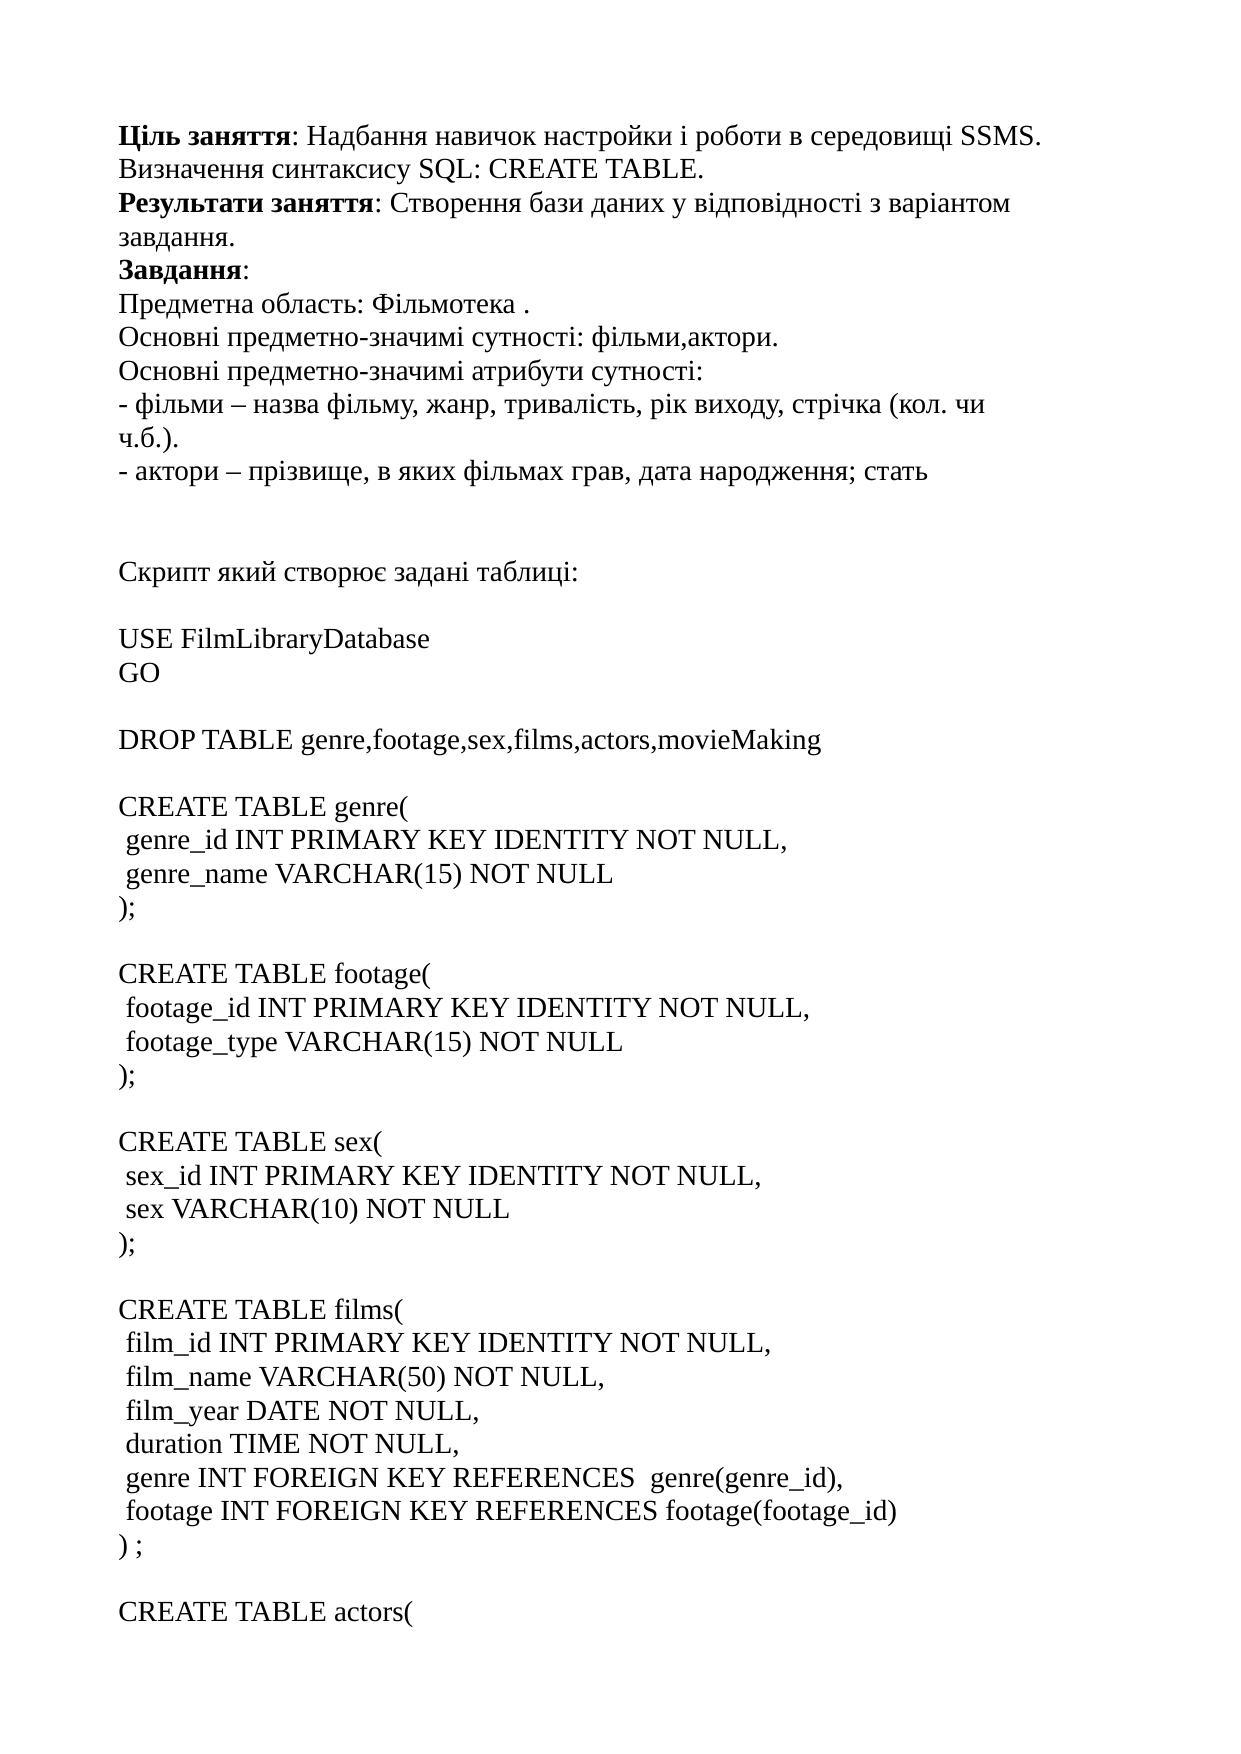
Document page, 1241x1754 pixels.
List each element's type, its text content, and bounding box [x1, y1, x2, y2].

text duration TIME NOT NULL, [118, 1426, 1122, 1460]
text genre_name VARCHAR(15) NOT NULL [118, 856, 1122, 889]
text genre INT FOREIGN KEY REFERENCES genre(genre_id), [118, 1460, 1122, 1493]
text ); [118, 889, 1122, 923]
text DROP TABLE genre,footage,sex,films,actors,movieMaking [118, 722, 1122, 755]
text CREATE TABLE footage( [118, 957, 1122, 990]
text Скрипт який створює задані таблиці: [118, 554, 1122, 588]
text genre_id INT PRIMARY KEY IDENTITY NOT NULL, [118, 822, 1122, 856]
text footage_id INT PRIMARY KEY IDENTITY NOT NULL, [118, 990, 1122, 1024]
text Ціль заняття: Надбання навичок настройки і роботи в середовищі SSMS. Визначення синтаксису SQL: CREATE TABLE. [118, 118, 1122, 185]
text film_year DATE NOT NULL, [118, 1393, 1122, 1426]
text - актори – прізвище, в яких фільмах грав, дата народження; стать [118, 453, 1122, 487]
text Результати заняття: Створення бази даних у відповідності з варіантом завдання. [118, 185, 1122, 252]
text ) ; [118, 1527, 1122, 1560]
text - фільми – назва фільму, жанр, тривалість, рік виходу, стрічка (кол. чи [118, 386, 1122, 420]
text Основні предметно-значимі атрибути сутності: [118, 353, 1122, 386]
text Основні предметно-значимі сутності: фільми,актори. [118, 319, 1122, 353]
text film_id INT PRIMARY KEY IDENTITY NOT NULL, [118, 1326, 1122, 1359]
text sex VARCHAR(10) NOT NULL [118, 1191, 1122, 1225]
text CREATE TABLE genre( [118, 789, 1122, 822]
text footage_type VARCHAR(15) NOT NULL [118, 1024, 1122, 1057]
text CREATE TABLE films( [118, 1292, 1122, 1326]
text footage INT FOREIGN KEY REFERENCES footage(footage_id) [118, 1493, 1122, 1527]
text CREATE TABLE actors( [118, 1594, 1122, 1627]
text ч.б.). [118, 420, 1122, 453]
text ); [118, 1225, 1122, 1258]
text sex_id INT PRIMARY KEY IDENTITY NOT NULL, [118, 1158, 1122, 1191]
text Предметна область: Фільмотека . [118, 286, 1122, 319]
text Завдання: [118, 252, 1122, 286]
text film_name VARCHAR(50) NOT NULL, [118, 1359, 1122, 1393]
text USE FilmLibraryDatabase [118, 621, 1122, 655]
text ); [118, 1057, 1122, 1091]
text CREATE TABLE sex( [118, 1124, 1122, 1158]
text GO [118, 655, 1122, 688]
